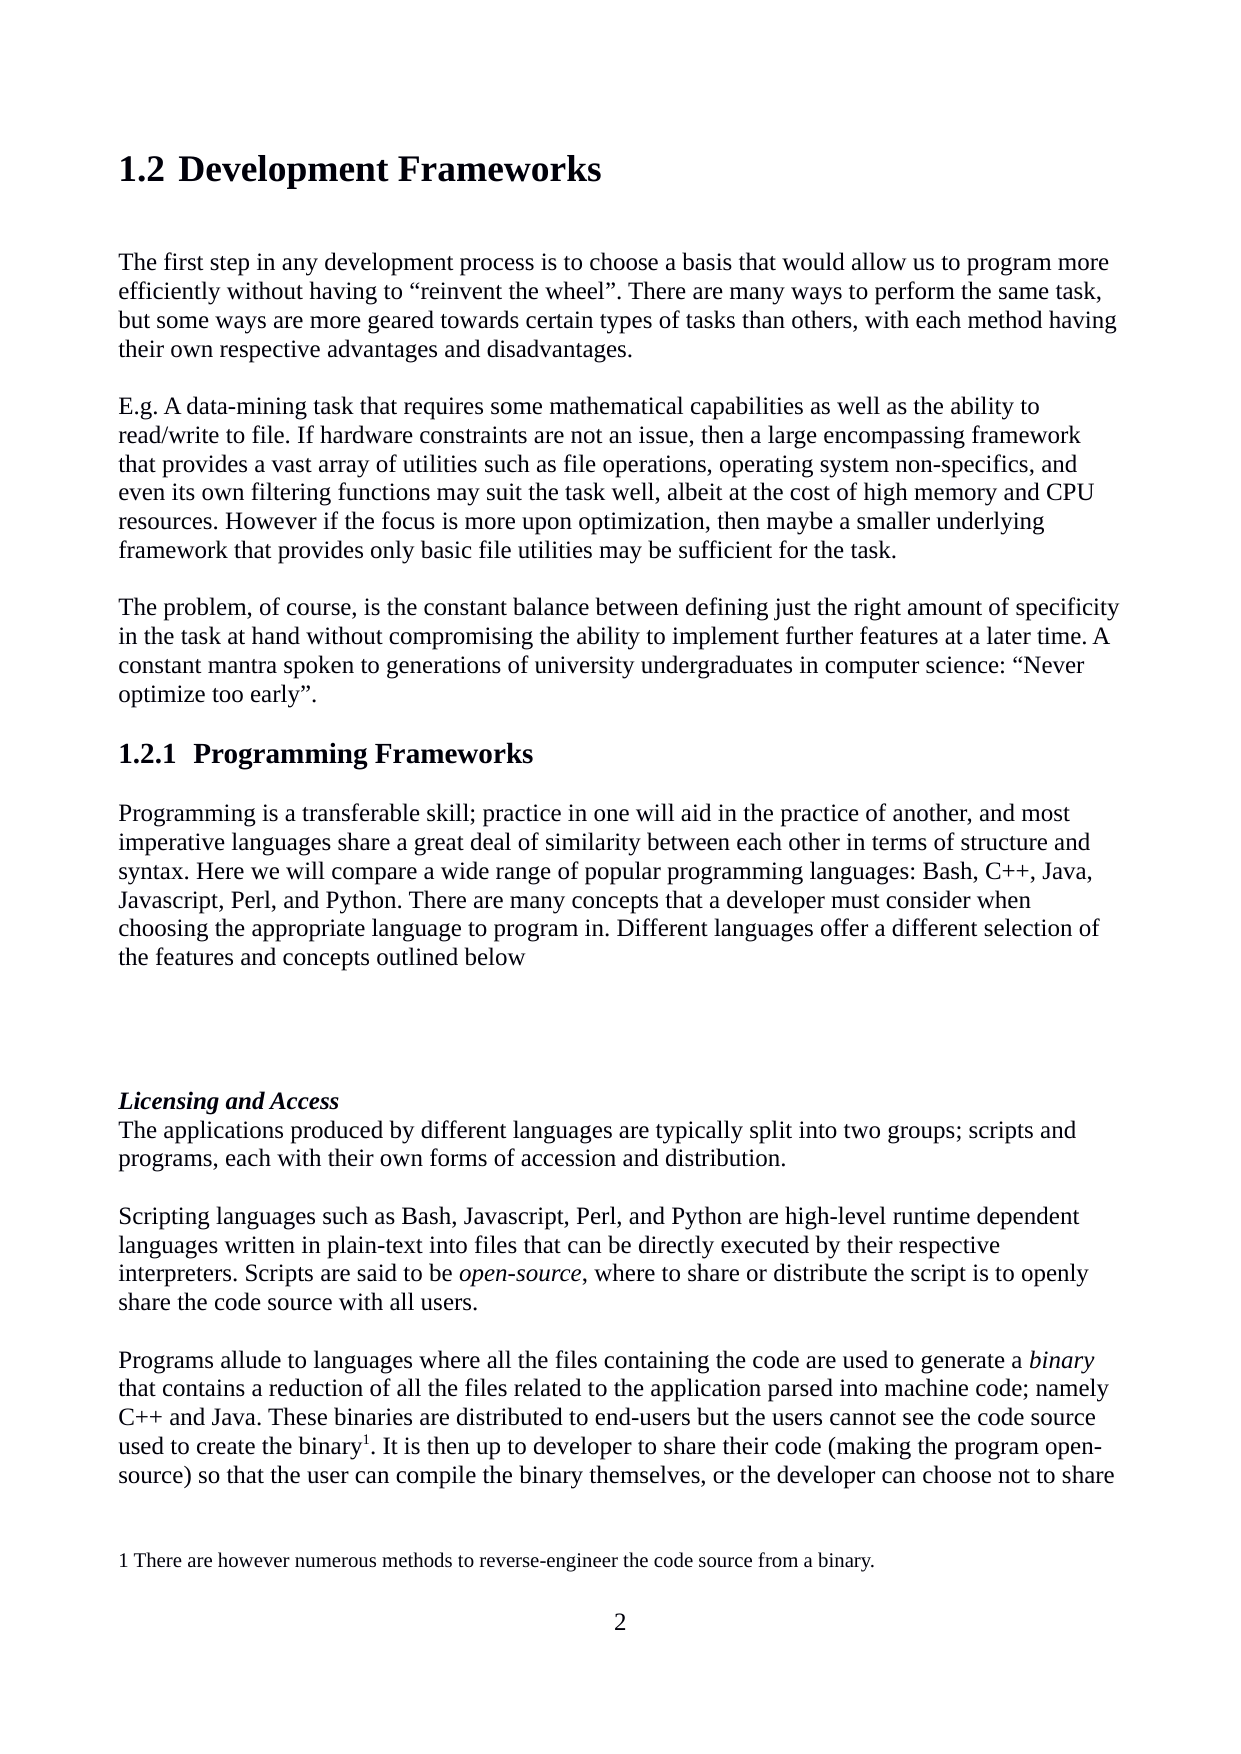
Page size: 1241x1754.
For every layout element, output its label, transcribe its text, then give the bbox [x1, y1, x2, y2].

text The first step in any development process is to choose a basis that would allow us to program more efficiently without having to “reinvent the wheel”. There are many ways to perform the same task, but some ways are more geared towards certain types of tasks than others, with each method having their own respective advantages and disadvantages. [118, 247, 1122, 362]
subtitle Development Frameworks [118, 147, 1122, 190]
text There are however numerous methods to reverse-engineer the code source from a binary. [118, 1548, 1122, 1572]
text Programs allude to languages where all the files containing the code are used to generate a binary that contains a reduction of all the files related to the application parsed into machine code; namely C++ and Java. These binaries are distributed to end-users but the users cannot see the code source used to create the binary. It is then up to developer to share their code (making the program open-source) so that the user can compile the binary themselves, or the developer can choose not to share [118, 1345, 1122, 1488]
text Programming is a transferable skill; practice in one will aid in the practice of another, and most imperative languages share a great deal of similarity between each other in terms of structure and syntax. Here we will compare a wide range of popular programming languages: Bash, C++, Java, Javascript, Perl, and Python. There are many concepts that a developer must consider when choosing the appropriate language to program in. Different languages offer a different selection of the features and concepts outlined below [118, 798, 1122, 971]
text Scripting languages such as Bash, Javascript, Perl, and Python are high-level runtime dependent languages written in plain-text into files that can be directly executed by their respective interpreters. Scripts are said to be open-source, where to share or distribute the script is to openly share the code source with all users. [118, 1201, 1122, 1316]
text E.g. A data-mining task that requires some mathematical capabilities as well as the ability to read/write to file. If hardware constraints are not an issue, then a large encompassing framework that provides a vast array of utilities such as file operations, operating system non-specifics, and even its own filtering functions may suit the task well, albeit at the cost of high memory and CPU resources. However if the focus is more upon optimization, then maybe a smaller underlying framework that provides only basic file utilities may be sufficient for the task. [118, 391, 1122, 564]
subtitle Programming Frameworks [118, 736, 1122, 770]
text The problem, of course, is the constant balance between defining just the right amount of specificity in the task at hand without compromising the ability to implement further features at a later time. A constant mantra spoken to generations of university undergraduates in computer science: “Never optimize too early”. [118, 592, 1122, 707]
text The applications produced by different languages are typically split into two groups; scripts and programs, each with their own forms of accession and distribution. [118, 1115, 1122, 1172]
subtitle Licensing and Access [118, 1086, 1122, 1115]
